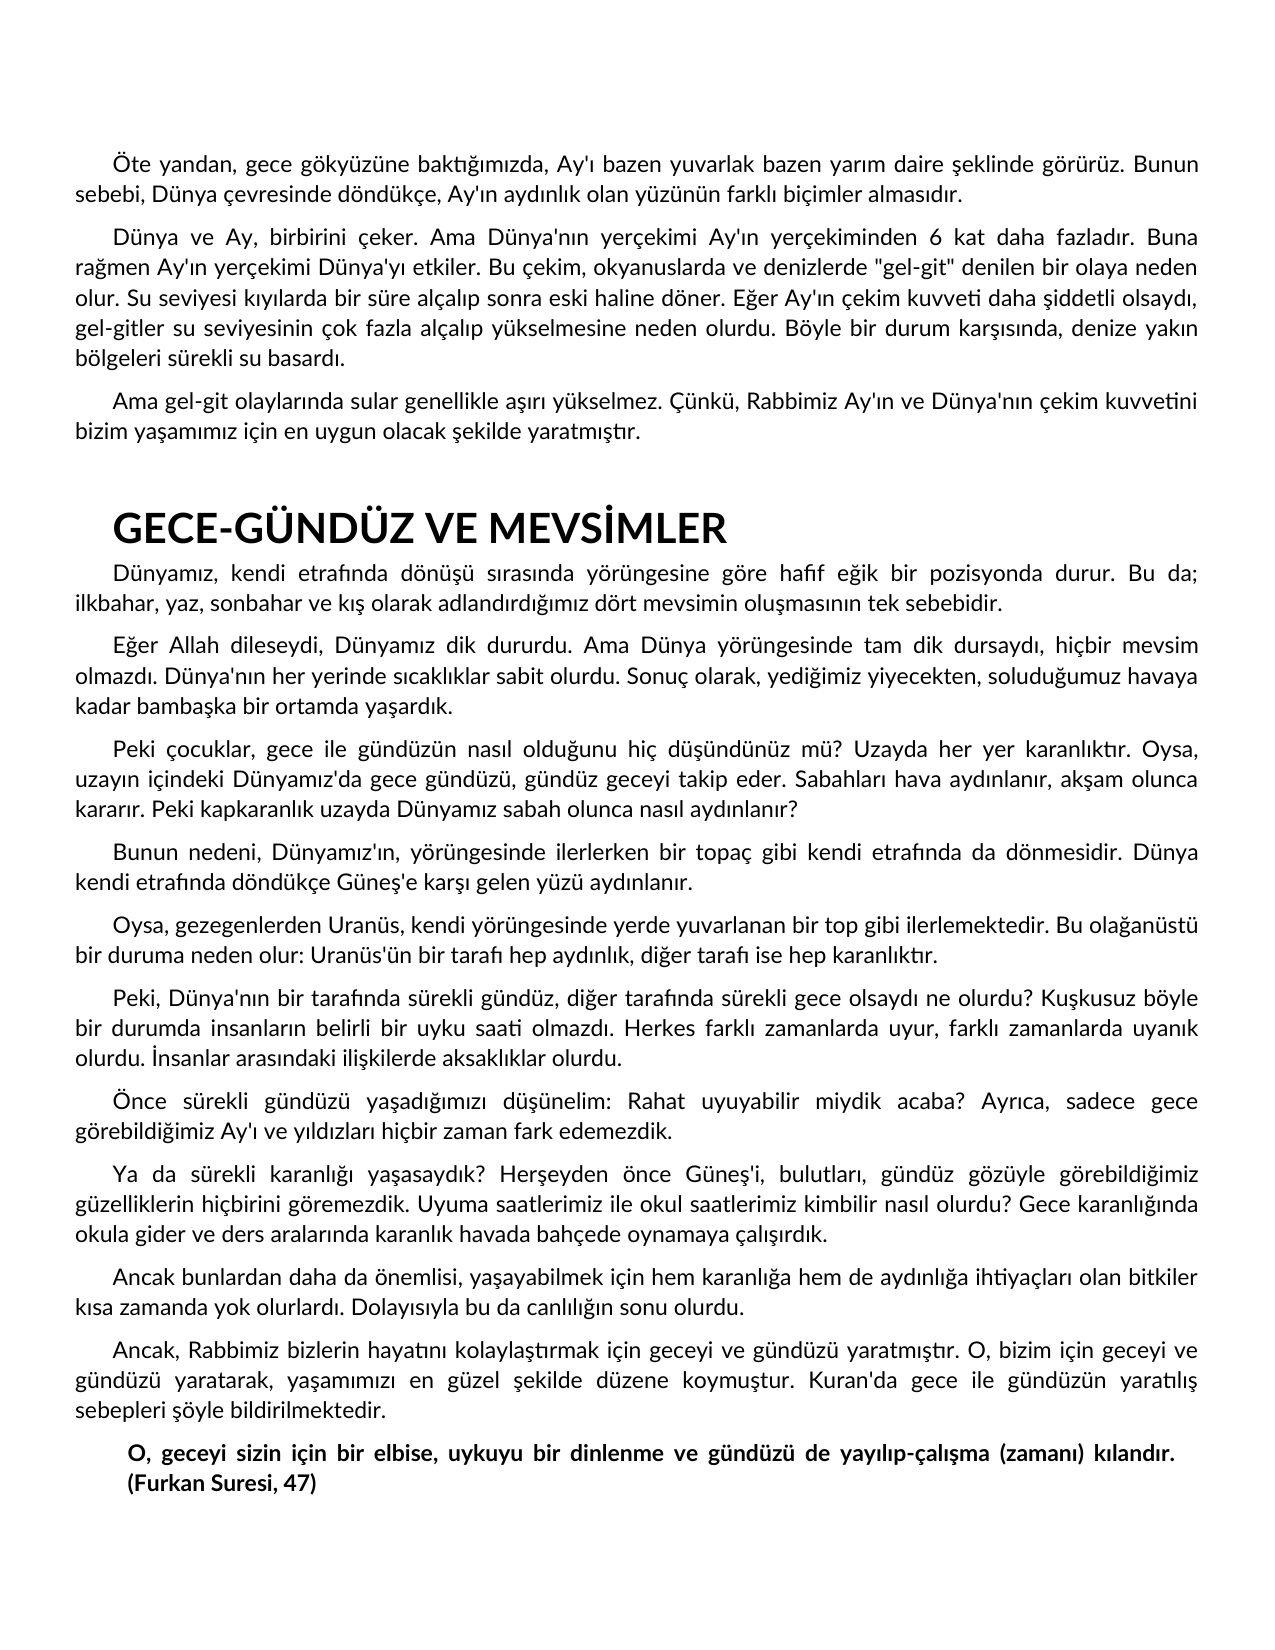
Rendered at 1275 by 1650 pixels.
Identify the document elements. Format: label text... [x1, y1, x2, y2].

text Öte yandan, gece gökyüzüne baktığımızda, Ay'ı bazen yuvarlak bazen yarım daire şeklinde görürüz. Bunun sebebi, Dünya çevresinde döndükçe, Ay'ın aydınlık olan yüzünün farklı biçimler almasıdır. [75, 150, 1200, 208]
text Oysa, gezegenlerden Uranüs, kendi yörüngesinde yerde yuvarlanan bir top gibi ilerlemektedir. Bu olağanüstü bir duruma neden olur: Uranüs'ün bir tarafı hep aydınlık, diğer tarafı ise hep karanlıktır. [75, 910, 1200, 968]
text Dünya ve Ay, birbirini çeker. Ama Dünya'nın yerçekimi Ay'ın yerçekiminden 6 kat daha fazladır. Buna rağmen Ay'ın yerçekimi Dünya'yı etkiler. Bu çekim, okyanuslarda ve denizlerde "gel-git" denilen bir olaya neden olur. Su seviyesi kıyılarda bir süre alçalıp sonra eski haline döner. Eğer Ay'ın çekim kuvveti daha şiddetli olsaydı, gel-gitler su seviyesinin çok fazla alçalıp yükselmesine neden olurdu. Böyle bir durum karşısında, denize yakın bölgeleri sürekli su basardı. [75, 223, 1200, 371]
subtitle GECE-GÜNDÜZ VE MEVSİMLER [112, 502, 1200, 552]
text Eğer Allah dileseydi, Dünyamız dik dururdu. Ama Dünya yörüngesinde tam dik dursaydı, hiçbir mevsim olmazdı. Dünya'nın her yerinde sıcaklıklar sabit olurdu. Sonuç olarak, yediğimiz yiyecekten, soluduğumuz havaya kadar bambaşka bir ortamda yaşardık. [75, 631, 1200, 719]
text Ama gel-git olaylarında sular genellikle aşırı yükselmez. Çünkü, Rabbimiz Ay'ın ve Dünya'nın çekim kuvvetini bizim yaşamımız için en uygun olacak şekilde yaratmıştır. [75, 386, 1200, 444]
text Ancak, Rabbimiz bizlerin hayatını kolaylaştırmak için geceyi ve gündüzü yaratmıştır. O, bizim için geceyi ve gündüzü yaratarak, yaşamımızı en güzel şekilde düzene koymuştur. Kuran'da gece ile gündüzün yaratılış sebepleri şöyle bildirilmektedir. [75, 1335, 1200, 1423]
text O, geceyi sizin için bir elbise, uykuyu bir dinlenme ve gündüzü de yayılıp-çalışma (zamanı) kılandır. (Furkan Suresi, 47) [127, 1438, 1177, 1496]
text Bunun nedeni, Dünyamız'ın, yörüngesinde ilerlerken bir topaç gibi kendi etrafında da dönmesidir. Dünya kendi etrafında döndükçe Güneş'e karşı gelen yüzü aydınlanır. [75, 837, 1200, 895]
text Peki çocuklar, gece ile gündüzün nasıl olduğunu hiç düşündünüz mü? Uzayda her yer karanlıktır. Oysa, uzayın içindeki Dünyamız'da gece gündüzü, gündüz geceyi takip eder. Sabahları hava aydınlanır, akşam olunca kararır. Peki kapkaranlık uzayda Dünyamız sabah olunca nasıl aydınlanır? [75, 734, 1200, 822]
text Peki, Dünya'nın bir tarafında sürekli gündüz, diğer tarafında sürekli gece olsaydı ne olurdu? Kuşkusuz böyle bir durumda insanların belirli bir uyku saati olmazdı. Herkes farklı zamanlarda uyur, farklı zamanlarda uyanık olurdu. İnsanlar arasındaki ilişkilerde aksaklıklar olurdu. [75, 983, 1200, 1071]
text Dünyamız, kendi etrafında dönüşü sırasında yörüngesine göre hafif eğik bir pozisyonda durur. Bu da; ilkbahar, yaz, sonbahar ve kış olarak adlandırdığımız dört mevsimin oluşmasının tek sebebidir. [75, 558, 1200, 616]
text Ya da sürekli karanlığı yaşasaydık? Herşeyden önce Güneş'i, bulutları, gündüz gözüyle görebildiğimiz güzelliklerin hiçbirini göremezdik. Uyuma saatlerimiz ile okul saatlerimiz kimbilir nasıl olurdu? Gece karanlığında okula gider ve ders aralarında karanlık havada bahçede oynamaya çalışırdık. [75, 1159, 1200, 1247]
text Önce sürekli gündüzü yaşadığımızı düşünelim: Rahat uyuyabilir miydik acaba? Ayrıca, sadece gece görebildiğimiz Ay'ı ve yıldızları hiçbir zaman fark edemezdik. [75, 1086, 1200, 1144]
text Ancak bunlardan daha da önemlisi, yaşayabilmek için hem karanlığa hem de aydınlığa ihtiyaçları olan bitkiler kısa zamanda yok olurlardı. Dolayısıyla bu da canlılığın sonu olurdu. [75, 1262, 1200, 1320]
